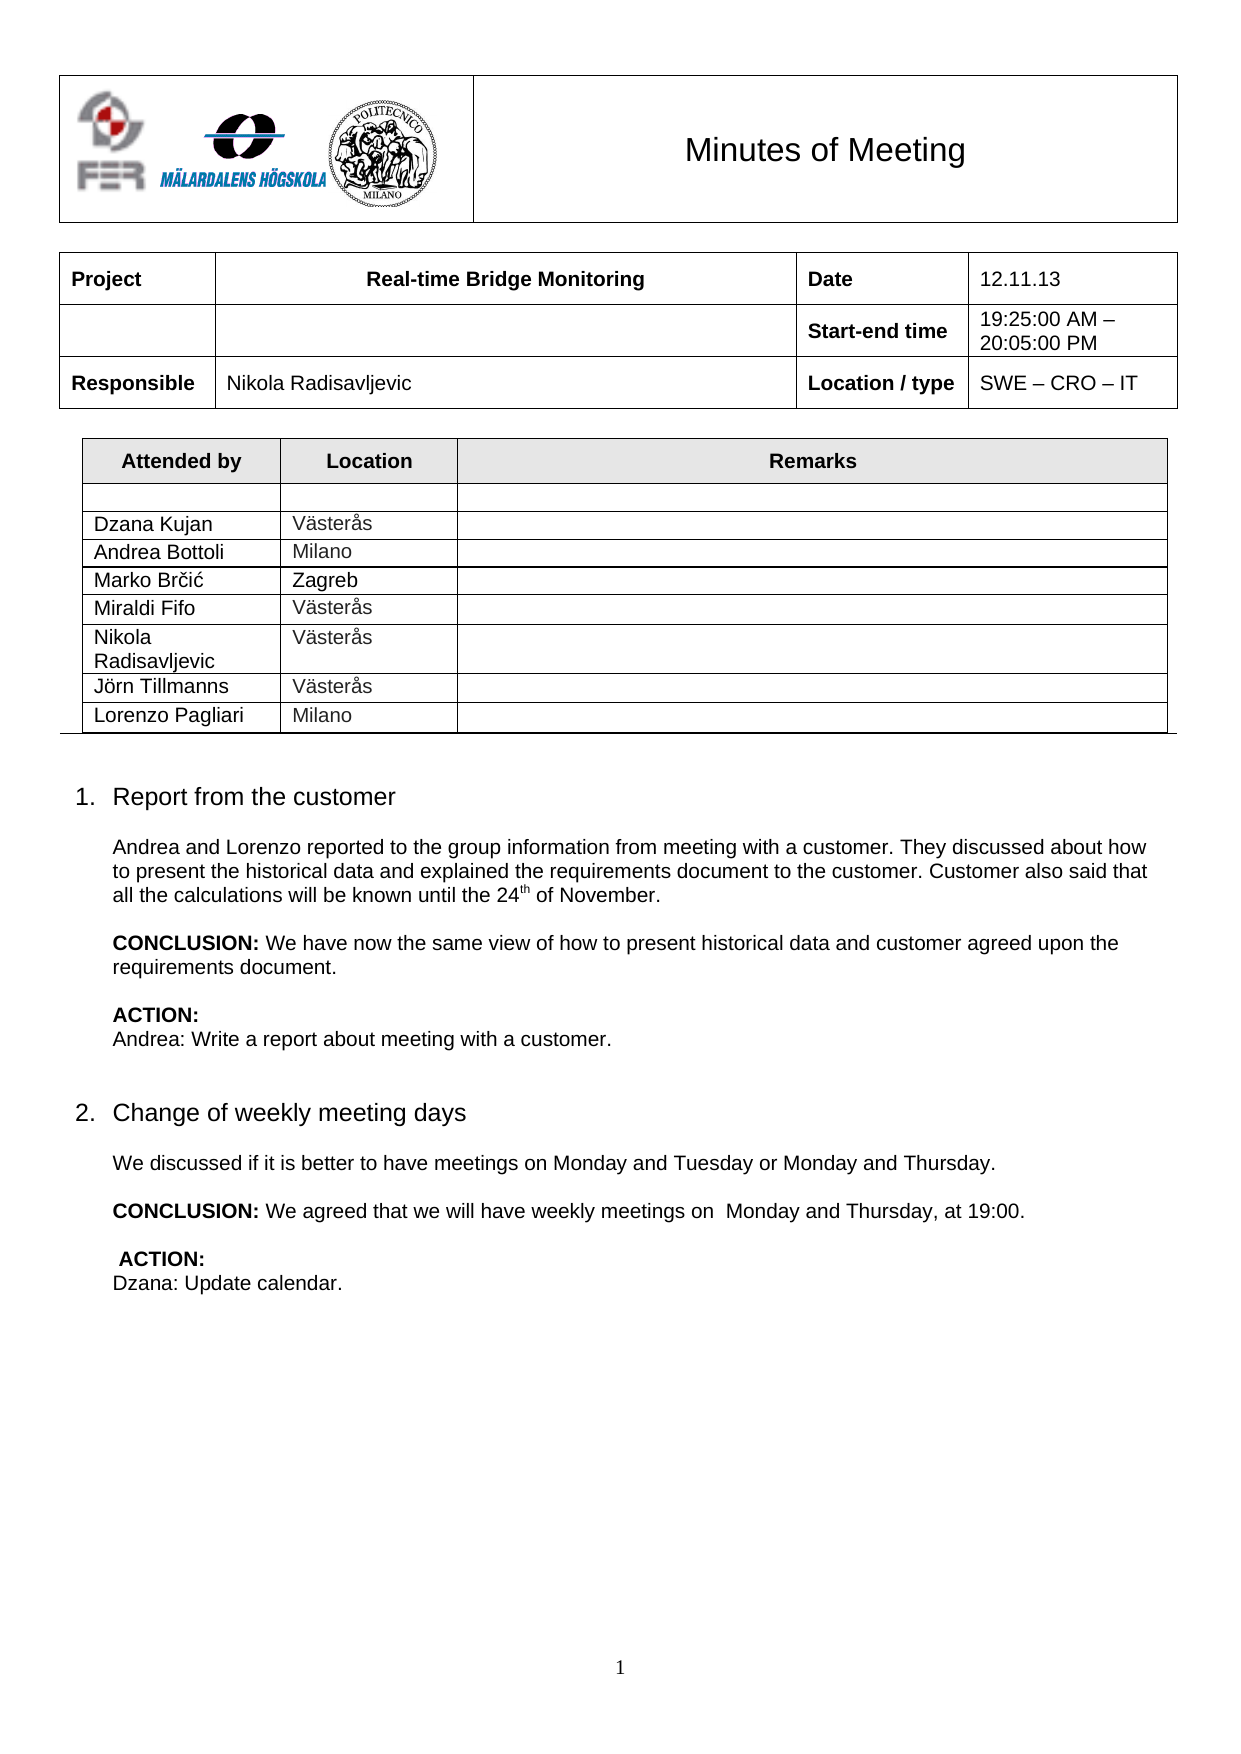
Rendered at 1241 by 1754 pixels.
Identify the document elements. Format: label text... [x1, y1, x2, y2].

table_cell [458, 595, 1167, 624]
table_header Minutes of Meeting [474, 76, 1177, 222]
text ACTION: [112, 1002, 1165, 1026]
table_cell Real-time Bridge Monitoring [216, 253, 796, 304]
table_cell Date [797, 253, 968, 304]
table_cell [60, 305, 215, 356]
table_cell Dzana Kujan [83, 512, 280, 538]
table_cell [281, 484, 457, 511]
table_cell Milano [281, 703, 457, 732]
table_cell Jörn Tillmanns [83, 674, 280, 702]
table_cell Miraldi Fifo [83, 595, 280, 624]
table_cell [83, 484, 280, 511]
text Dzana: Update calendar. [112, 1271, 1165, 1295]
table_cell [60, 223, 215, 252]
text CONCLUSION: We agreed that we will have weekly meetings on Monday and Thursday, at 19:00. [112, 1199, 1165, 1223]
table_cell Start-end time [797, 305, 968, 356]
text We discussed if it is better to have meetings on Monday and Tuesday or Monday and Thursday. [112, 1151, 1165, 1175]
table_cell 12.11.13 [969, 253, 1177, 304]
table_cell Västerås [281, 595, 457, 624]
table_cell [458, 540, 1167, 566]
table_cell [458, 484, 1167, 511]
table_header Attended by [83, 439, 280, 483]
table_cell [458, 625, 1167, 673]
list Change of weekly meeting days [75, 1098, 1165, 1127]
list Report from the customer [75, 782, 1165, 811]
table_cell Nikola Radisavljevic [83, 625, 280, 673]
table_cell [458, 674, 1167, 702]
table_cell Location / type [797, 357, 968, 408]
table_header Remarks [458, 439, 1167, 483]
table_cell SWE – CRO – IT [969, 357, 1177, 408]
table_cell Västerås [281, 674, 457, 702]
table_cell [712, 223, 968, 252]
picture [76, 77, 147, 205]
table_cell Lorenzo Pagliari [83, 703, 280, 732]
table_cell 19:25:00 AM – 20:05:00 PM [969, 305, 1177, 356]
table_cell Nikola Radisavljevic [216, 357, 796, 408]
picture [328, 100, 438, 207]
text CONCLUSION: We have now the same view of how to present historical data and customer agreed upon the requirements document. [112, 931, 1165, 978]
table_header [60, 76, 473, 222]
table_cell Project [60, 253, 215, 304]
table_cell [216, 305, 796, 356]
table_cell [968, 223, 1177, 252]
text Andrea: Write a report about meeting with a customer. [112, 1026, 1165, 1050]
table_cell [60, 409, 1177, 733]
table_cell Andrea Bottoli [83, 540, 280, 566]
table_cell Västerås [281, 512, 457, 538]
text ACTION: [112, 1247, 1165, 1271]
table_cell Zagreb [281, 568, 457, 594]
table_cell Responsible [60, 357, 215, 408]
table_cell [458, 703, 1167, 732]
picture [160, 114, 326, 187]
table_cell Marko Brčić [83, 568, 280, 594]
table_cell Västerås [281, 625, 457, 673]
text Andrea and Lorenzo reported to the group information from meeting with a customer. They discussed about how to present the historical data and explained the requirements document to the customer. Customer also said that all the calculations will be known until the 24th of November. [112, 835, 1165, 907]
table_cell [458, 512, 1167, 538]
table_header Location [281, 439, 457, 483]
table_cell [215, 223, 712, 252]
table_cell Milano [281, 540, 457, 566]
table_cell [458, 568, 1167, 594]
